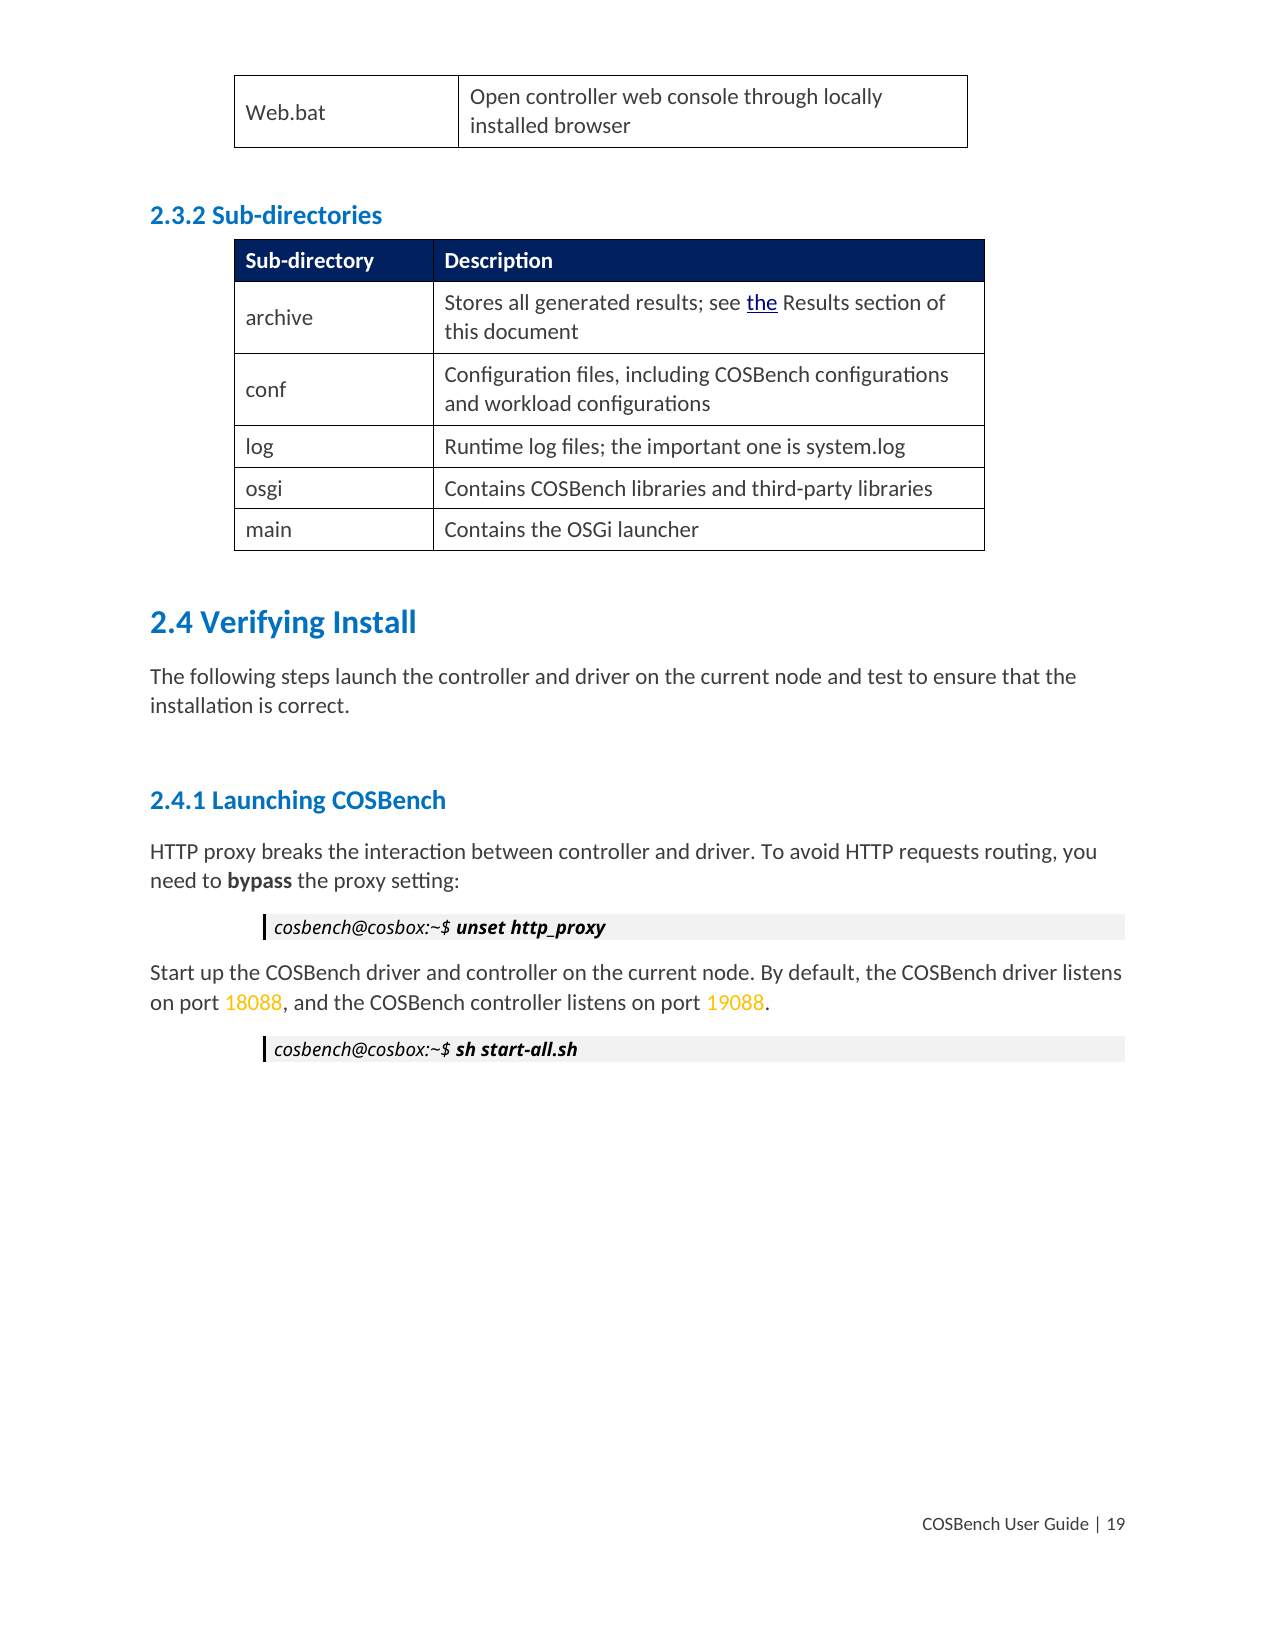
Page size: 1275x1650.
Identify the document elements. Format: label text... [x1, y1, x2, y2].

text cosbench@cosbox:~$ unset http_proxy [266, 914, 1125, 940]
text Start up the COSBench driver and controller on the current node. By default, the COSBench driver listens on port 18088, and the COSBench controller listens on port 19088. [150, 958, 1125, 1016]
table_cell main [235, 509, 433, 550]
table_cell Contains the OSGi launcher [434, 509, 984, 550]
text cosbench@cosbox:~$ sh start-all.sh [266, 1036, 1125, 1062]
table_cell Contains COSBench libraries and third-party libraries [434, 468, 984, 508]
table_header Sub-directory [235, 240, 433, 281]
table_cell Stores all generated results; see the Results section of this document [434, 282, 984, 353]
table_header Description [434, 240, 984, 281]
table_cell log [235, 426, 433, 467]
table_cell Runtime log files; the important one is system.log [434, 426, 984, 467]
table_cell Open controller web console through locally installed browser [459, 76, 967, 147]
table_cell Web.bat [235, 76, 458, 147]
subtitle Sub-directories [150, 198, 1125, 231]
table_cell archive [235, 282, 433, 353]
subtitle Verifying Install [150, 601, 1125, 641]
text The following steps launch the controller and driver on the current node and test to ensure that the installation is correct. [150, 662, 1125, 719]
table_cell conf [235, 354, 433, 425]
table_cell Configuration files, including COSBench configurations and workload configurations [434, 354, 984, 425]
subtitle Launching COSBench [150, 783, 1125, 816]
table_cell osgi [235, 468, 433, 508]
text HTTP proxy breaks the interaction between controller and driver. To avoid HTTP requests routing, you need to bypass the proxy setting: [150, 837, 1125, 894]
